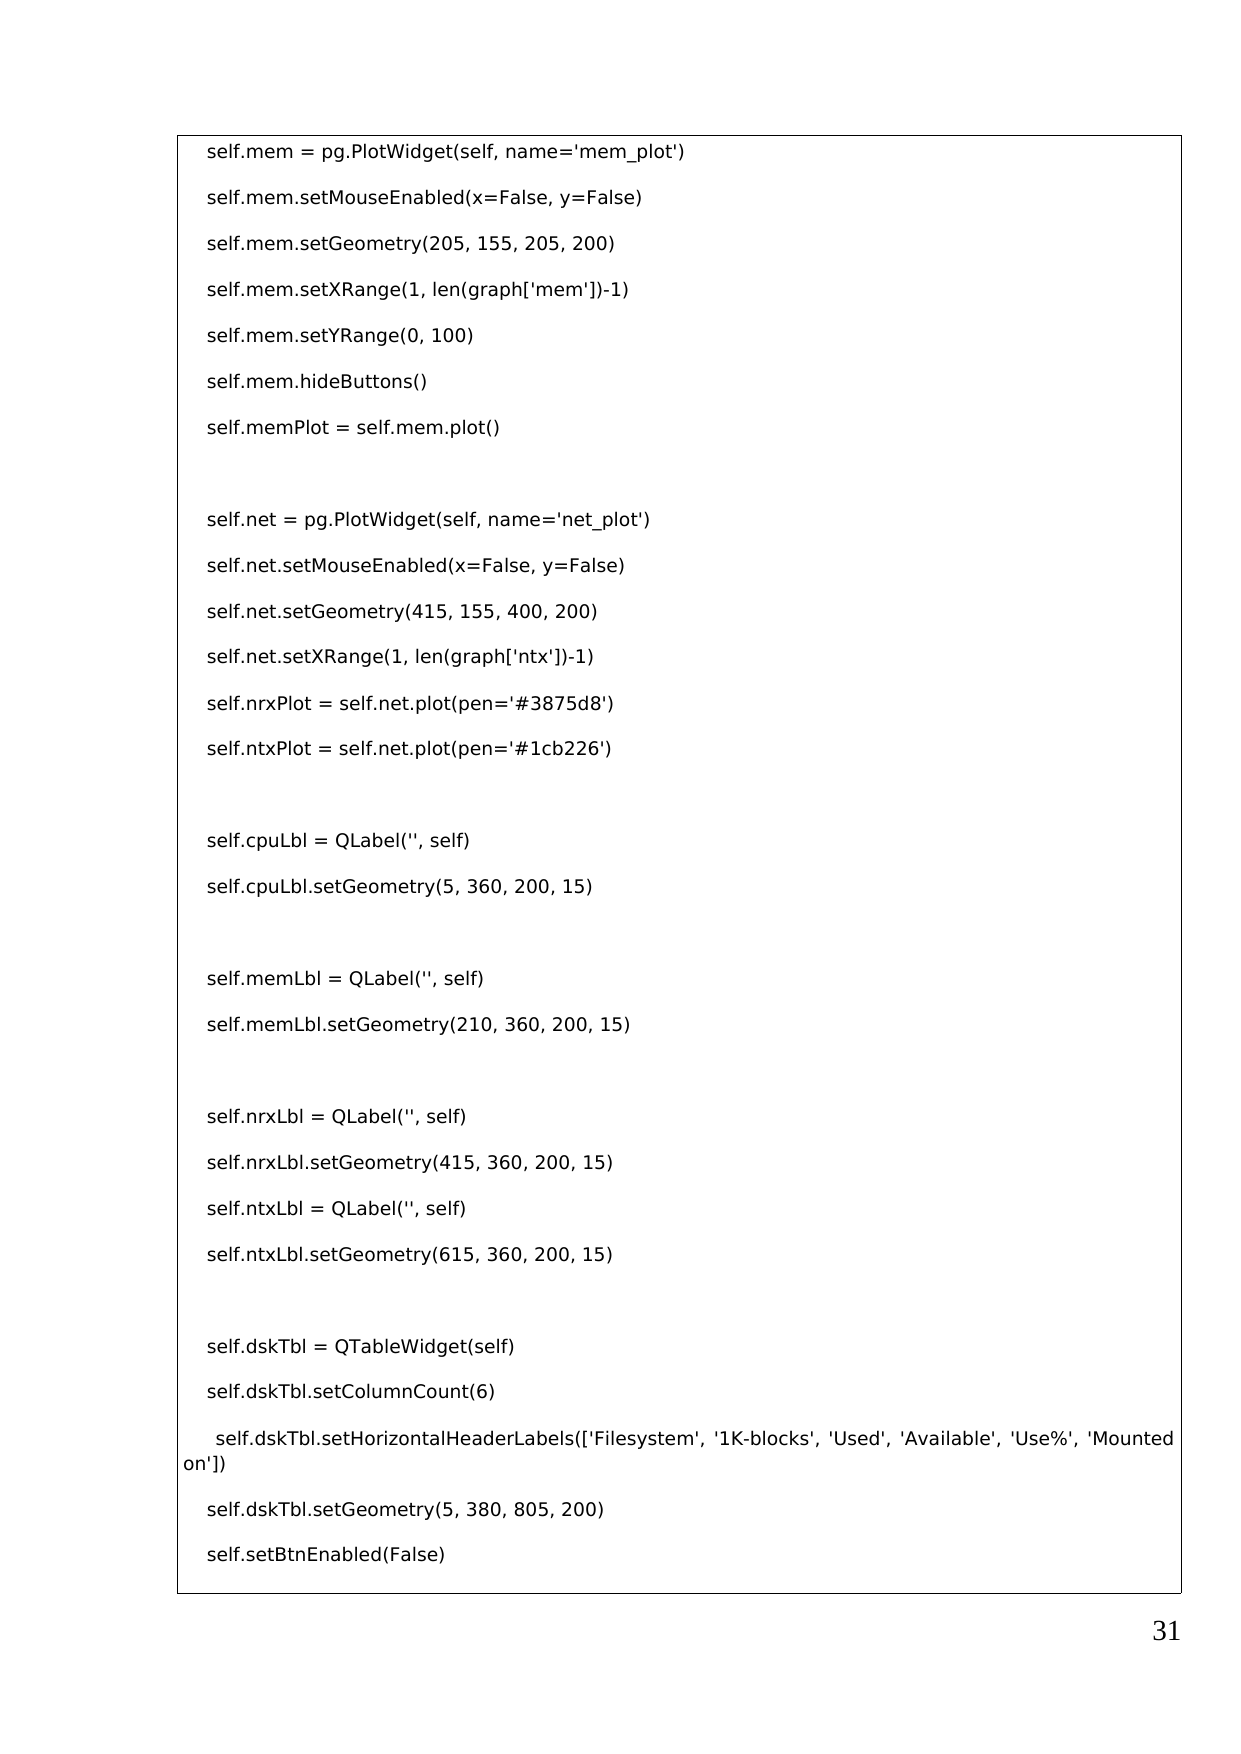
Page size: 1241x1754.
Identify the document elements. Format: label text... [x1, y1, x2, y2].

table_header self.mem = pg.PlotWidget(self, name='mem_plot') self.mem.setMouseEnabled(x=False, y=False) self.mem.setGeometry(205, 155, 205, 200) self.mem.setXRange(1, len(graph['mem'])-1) self.mem.setYRange(0, 100) self.mem.hideButtons() self.memPlot = self.mem.plot() self.net = pg.PlotWidget(self, name='net_plot') self.net.setMouseEnabled(x=False, y=False) self.net.setGeometry(415, 155, 400, 200) self.net.setXRange(1, len(graph['ntx'])-1) self.nrxPlot = self.net.plot(pen='#3875d8') self.ntxPlot = self.net.plot(pen='#1cb226') self.cpuLbl = QLabel('', self) self.cpuLbl.setGeometry(5, 360, 200, 15) self.memLbl = QLabel('', self) self.memLbl.setGeometry(210, 360, 200, 15) self.nrxLbl = QLabel('', self) self.nrxLbl.setGeometry(415, 360, 200, 15) self.ntxLbl = QLabel('', self) self.ntxLbl.setGeometry(615, 360, 200, 15) self.dskTbl = QTableWidget(self) self.dskTbl.setColumnCount(6) self.dskTbl.setHorizontalHeaderLabels(['Filesystem', '1K-blocks', 'Used', 'Available', 'Use%', 'Mounted on']) self.dskTbl.setGeometry(5, 380, 805, 200) self.setBtnEnabled(False) [178, 136, 1181, 1593]
